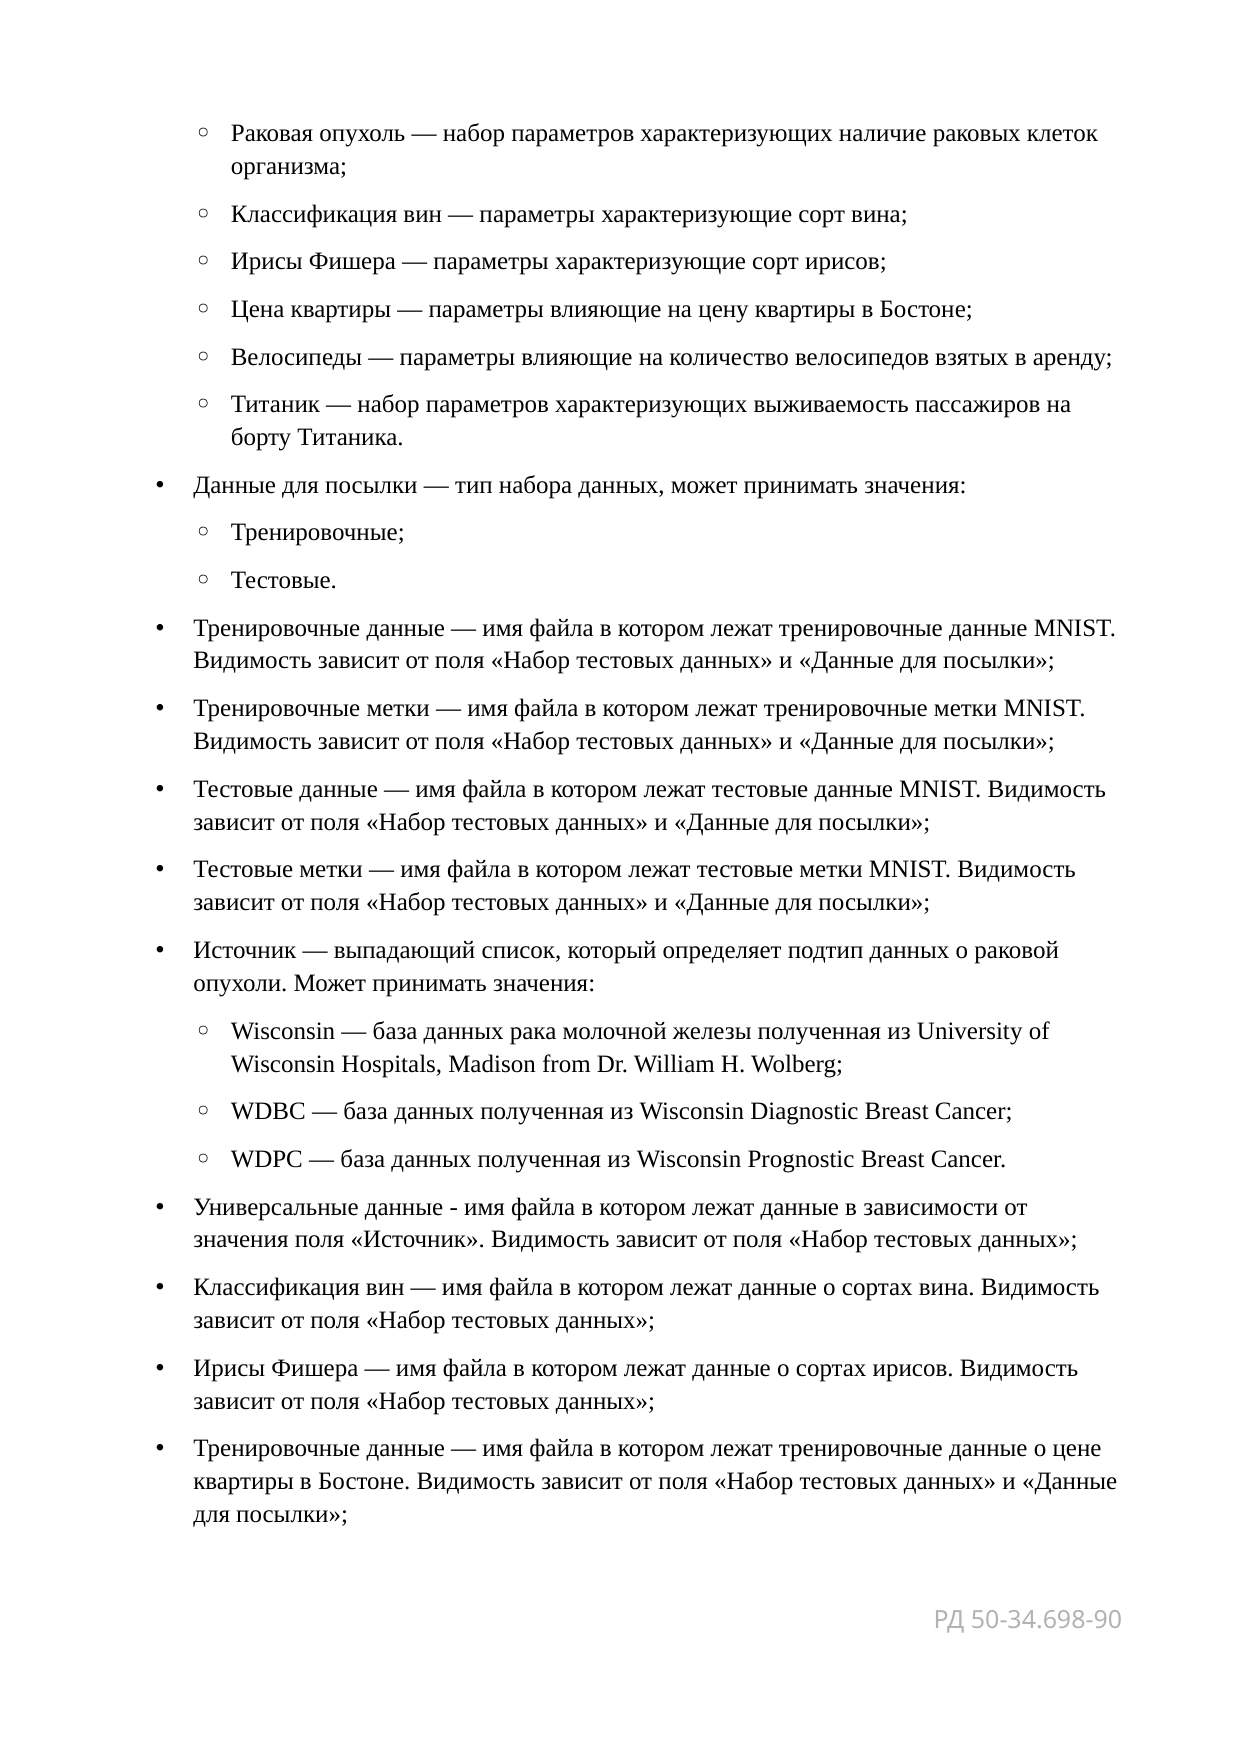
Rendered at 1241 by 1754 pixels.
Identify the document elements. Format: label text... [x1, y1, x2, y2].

list Цена квартиры — параметры влияющие на цену квартиры в Бостоне; [193, 294, 1122, 323]
list Тренировочные данные — имя файла в котором лежат тренировочные данные о цене квартиры в Бостоне. Видимость зависит от поля «Набор тестовых данных» и «Данные для посылки»; [156, 1433, 1122, 1528]
list WDBC — база данных полученная из Wisconsin Diagnostic Breast Cancer; [193, 1096, 1122, 1125]
list Тестовые метки — имя файла в котором лежат тестовые метки MNIST. Видимость зависит от поля «Набор тестовых данных» и «Данные для посылки»; [156, 854, 1122, 916]
list Источник — выпадающий список, который определяет подтип данных о раковой опухоли. Может принимать значения: [156, 935, 1122, 997]
list Ирисы Фишера — имя файла в котором лежат данные о сортах ирисов. Видимость зависит от поля «Набор тестовых данных»; [156, 1353, 1122, 1414]
list Тренировочные; [193, 517, 1122, 546]
list Ирисы Фишера — параметры характеризующие сорт ирисов; [193, 246, 1122, 275]
list Классификация вин — параметры характеризующие сорт вина; [193, 199, 1122, 227]
list Велосипеды — параметры влияющие на количество велосипедов взятых в аренду; [193, 342, 1122, 370]
list Раковая опухоль — набор параметров характеризующих наличие раковых клеток организма; [193, 118, 1122, 180]
list WDPC — база данных полученная из Wisconsin Prognostic Breast Cancer. [193, 1144, 1122, 1173]
list Тестовые данные — имя файла в котором лежат тестовые данные MNIST. Видимость зависит от поля «Набор тестовых данных» и «Данные для посылки»; [156, 774, 1122, 836]
list Титаник — набор параметров характеризующих выживаемость пассажиров на борту Титаника. [193, 389, 1122, 451]
list Wisconsin — база данных рака молочной железы полученная из University of Wisconsin Hospitals, Madison from Dr. William H. Wolberg; [193, 1016, 1122, 1077]
list Универсальные данные - имя файла в котором лежат данные в зависимости от значения поля «Источник». Видимость зависит от поля «Набор тестовых данных»; [156, 1192, 1122, 1253]
list Тренировочные метки — имя файла в котором лежат тренировочные метки MNIST. Видимость зависит от поля «Набор тестовых данных» и «Данные для посылки»; [156, 693, 1122, 755]
list Тестовые. [193, 565, 1122, 594]
list Тренировочные данные — имя файла в котором лежат тренировочные данные MNIST. Видимость зависит от поля «Набор тестовых данных» и «Данные для посылки»; [156, 613, 1122, 674]
list Данные для посылки — тип набора данных, может принимать значения: [156, 470, 1122, 498]
list Классификация вин — имя файла в котором лежат данные о сортах вина. Видимость зависит от поля «Набор тестовых данных»; [156, 1272, 1122, 1334]
